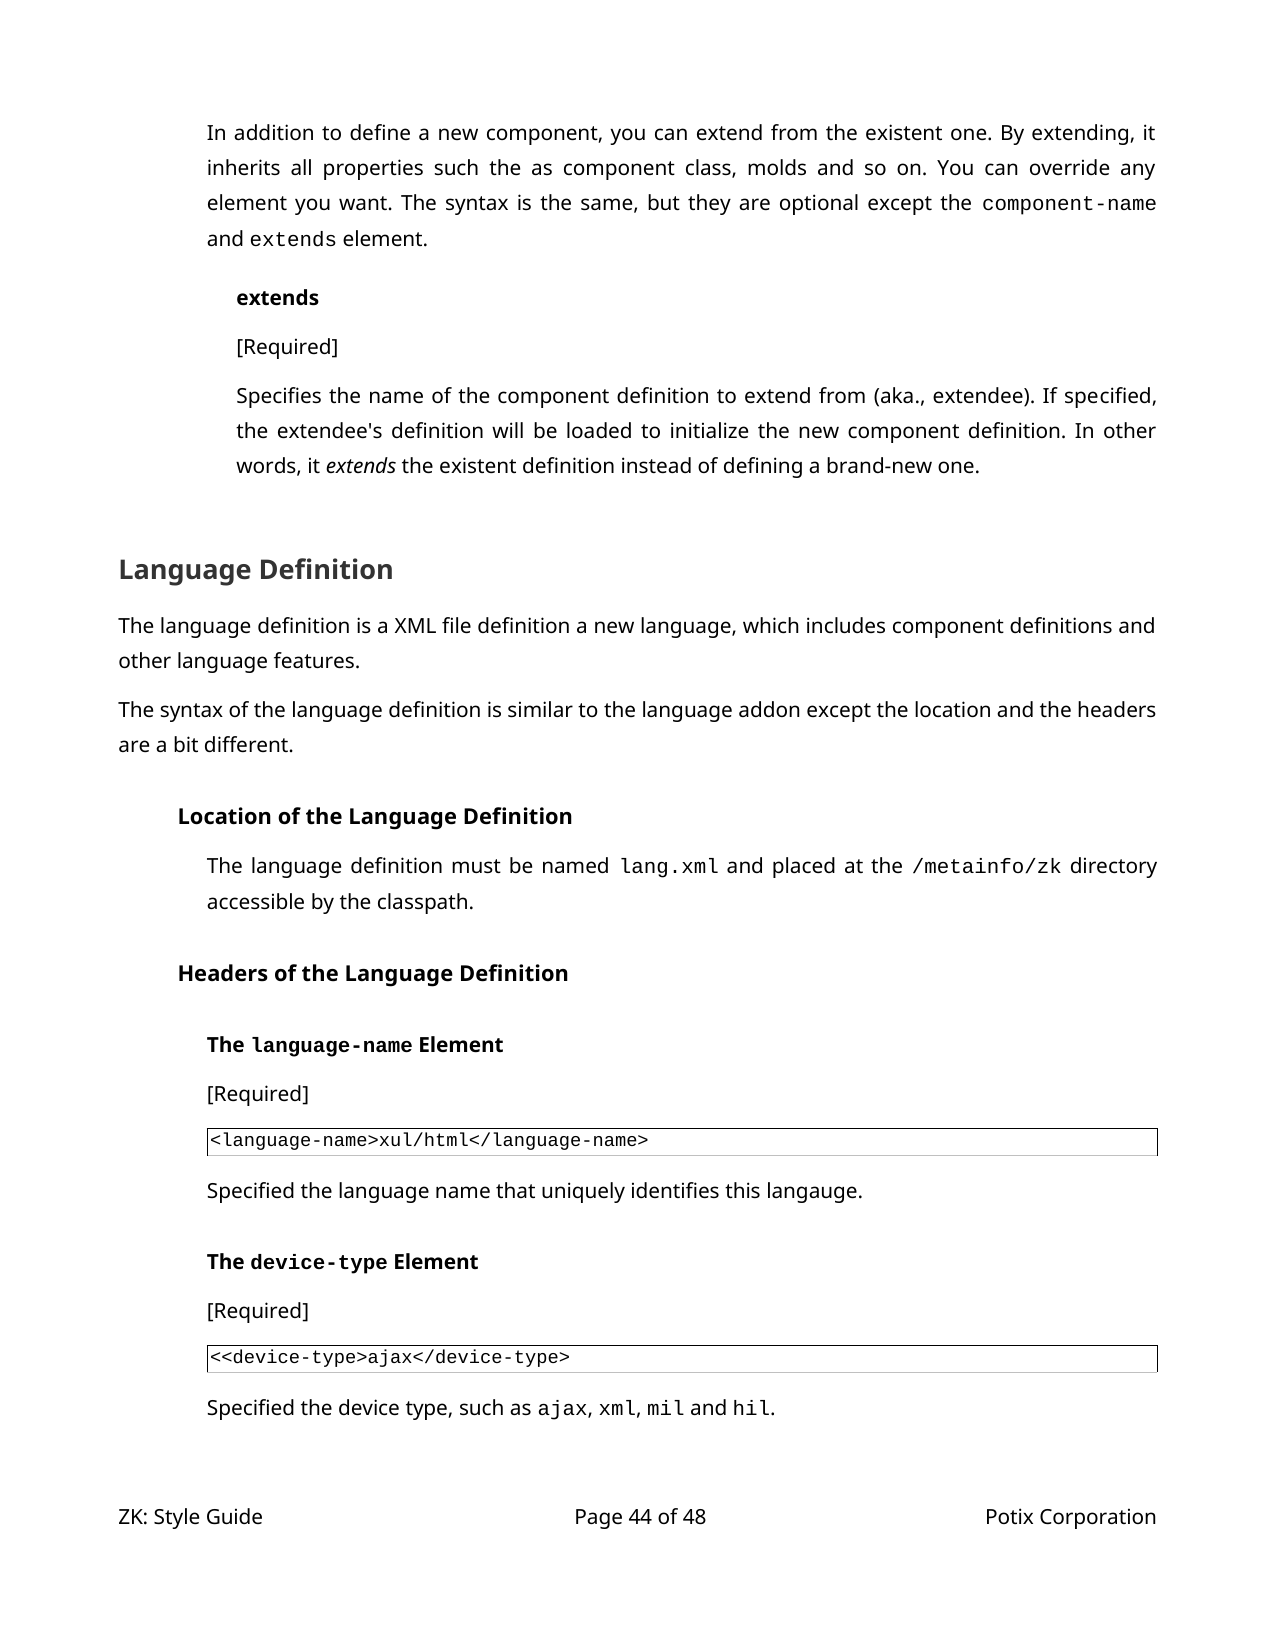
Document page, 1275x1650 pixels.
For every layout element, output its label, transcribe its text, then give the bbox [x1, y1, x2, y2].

text The language definition is a XML file definition a new language, which includes component definitions and other language features. [118, 611, 1157, 674]
subtitle extends [236, 283, 1157, 312]
text [Required] [236, 332, 1157, 360]
text [Required] [207, 1296, 1157, 1324]
subtitle Language Definition [118, 551, 1157, 587]
subtitle The language-name Element [207, 1030, 1157, 1059]
text Specifies the name of the component definition to extend from (aka., extendee). If specified, the extendee's definition will be loaded to initialize the new component definition. In other words, it extends the existent definition instead of defining a brand-new one. [236, 381, 1157, 480]
text In addition to define a new component, you can extend from the existent one. By extending, it inherits all properties such the as component class, molds and so on. You can override any element you want. The syntax is the same, but they are optional except the component-name and extends element. [207, 118, 1157, 253]
text [Required] [207, 1079, 1157, 1108]
subtitle Location of the Language Definition [177, 801, 1157, 831]
text Specified the language name that uniquely identifies this langauge. [207, 1176, 1157, 1204]
subtitle Headers of the Language Definition [177, 958, 1157, 988]
text <language-name>xul/html</language-name> [208, 1129, 1157, 1155]
subtitle The device-type Element [207, 1247, 1157, 1276]
text The syntax of the language definition is similar to the language addon except the location and the headers are a bit different. [118, 695, 1157, 758]
text Specified the device type, such as ajax, xml, mil and hil. [207, 1393, 1157, 1421]
text <<device-type>ajax</device-type> [208, 1346, 1157, 1372]
text The language definition must be named lang.xml and placed at the /metainfo/zk directory accessible by the classpath. [207, 852, 1157, 915]
